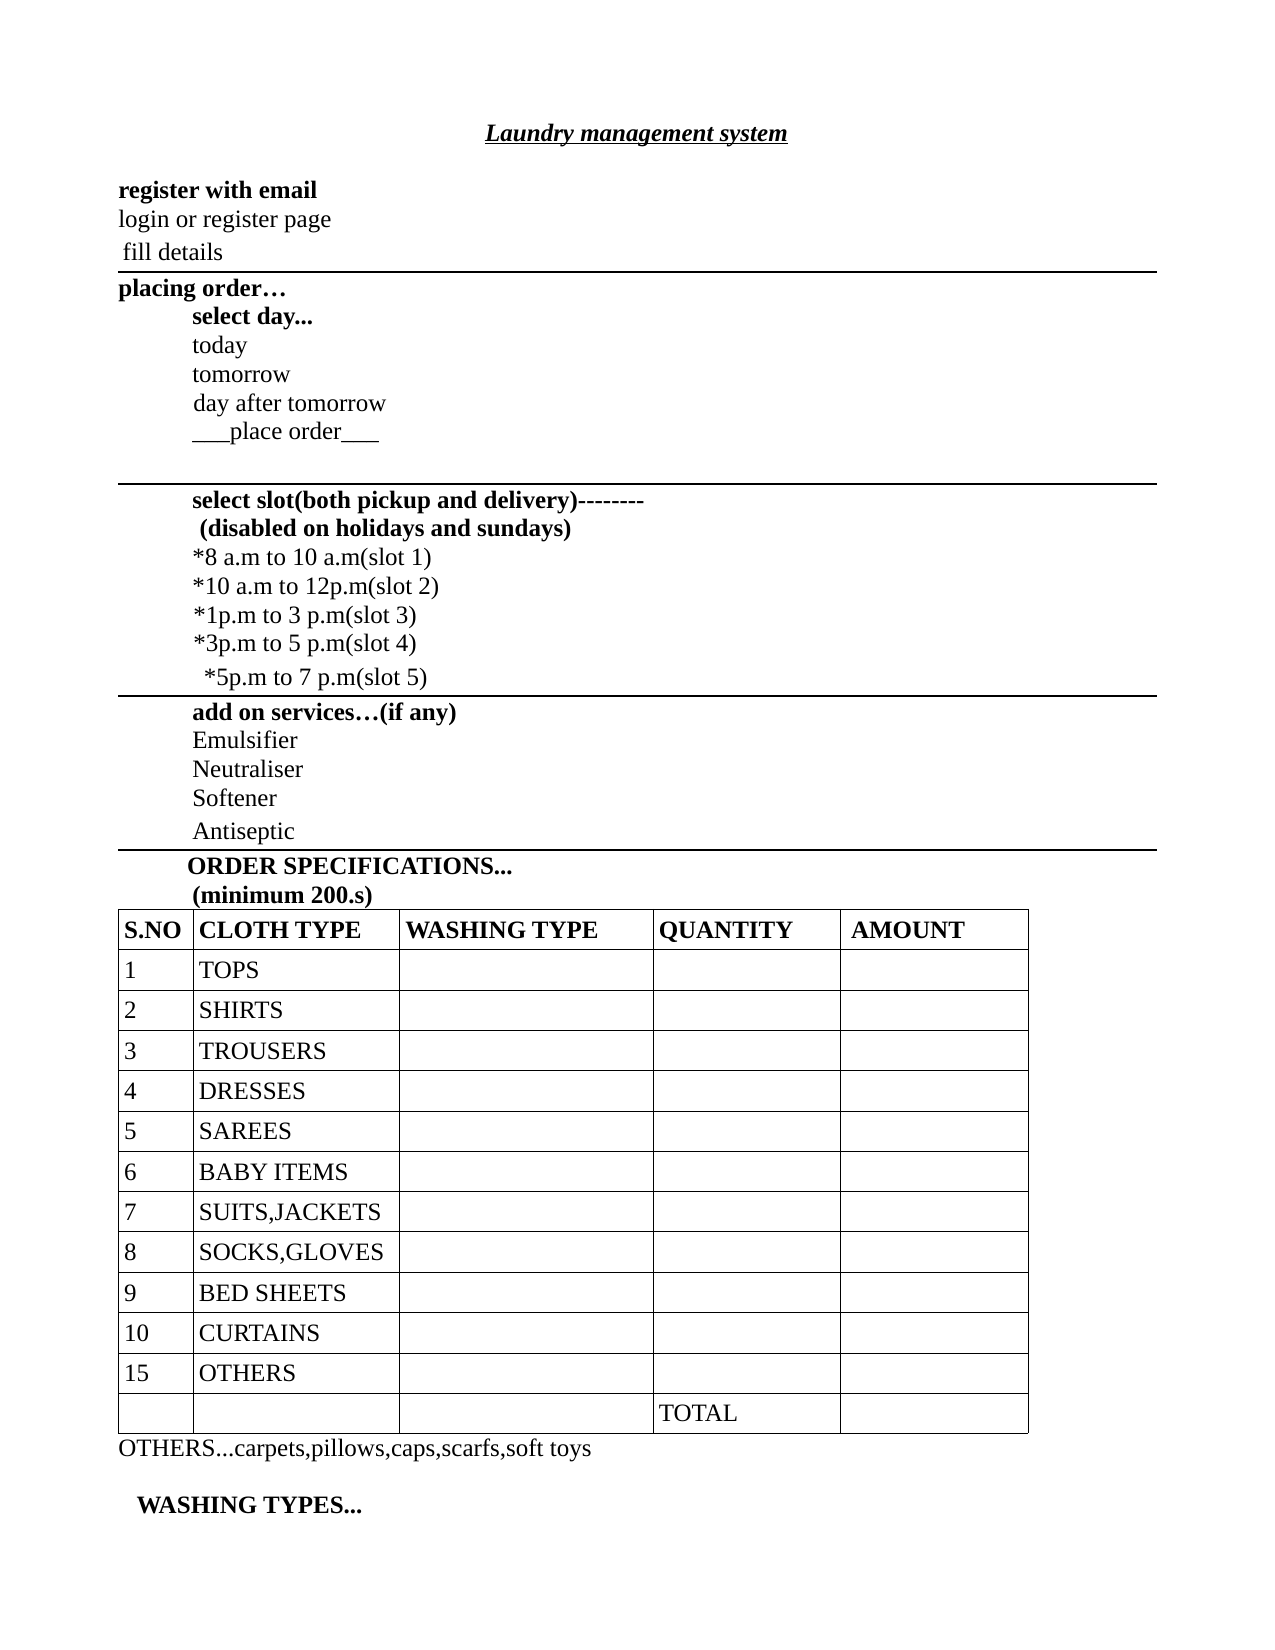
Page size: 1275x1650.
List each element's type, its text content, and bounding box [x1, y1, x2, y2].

text ___place order___ [118, 416, 1157, 445]
table_cell BABY ITEMS [194, 1152, 399, 1191]
table_cell [400, 1394, 653, 1433]
text *5p.m to 7 p.m(slot 5) [118, 657, 1157, 695]
table_cell [400, 1112, 653, 1151]
table_cell [841, 1232, 1028, 1272]
table_cell 7 [119, 1192, 193, 1231]
table_cell 9 [119, 1273, 193, 1312]
table_cell SUITS,JACKETS [194, 1192, 399, 1231]
table_cell [841, 1152, 1028, 1191]
text tomorrow [118, 359, 1157, 388]
text today [118, 330, 1157, 359]
table_cell OTHERS [194, 1354, 399, 1393]
table_cell [400, 1031, 653, 1070]
table_cell [654, 991, 840, 1030]
table_cell [841, 1313, 1028, 1352]
text fill details [118, 233, 1157, 271]
table_cell [400, 950, 653, 989]
text *8 a.m to 10 a.m(slot 1) [118, 542, 1157, 571]
text *3p.m to 5 p.m(slot 4) [118, 628, 1157, 657]
table_cell [841, 1192, 1028, 1231]
table_cell 15 [119, 1354, 193, 1393]
text Emulsifier [118, 726, 1157, 754]
table_header S.NO [119, 910, 193, 949]
table_cell [841, 1112, 1028, 1151]
table_cell [400, 1071, 653, 1111]
table_cell TOPS [194, 950, 399, 989]
table_cell CURTAINS [194, 1313, 399, 1352]
table_cell SOCKS,GLOVES [194, 1232, 399, 1272]
table_header AMOUNT [841, 910, 1028, 949]
table_cell [400, 1152, 653, 1191]
table_cell [654, 1031, 840, 1070]
text *1p.m to 3 p.m(slot 3) [118, 600, 1157, 628]
table_cell [841, 1031, 1028, 1070]
table_cell [654, 1152, 840, 1191]
text ORDER SPECIFICATIONS... [118, 851, 1157, 880]
table_cell [194, 1394, 399, 1433]
table_cell [400, 1313, 653, 1352]
text placing order… [118, 273, 1157, 301]
text Neutraliser [118, 754, 1157, 783]
text WASHING TYPES... [118, 1491, 1157, 1519]
table_cell [654, 1112, 840, 1151]
table_cell SAREES [194, 1112, 399, 1151]
table_cell 8 [119, 1232, 193, 1272]
table_cell 1 [119, 950, 193, 989]
table_cell [841, 991, 1028, 1030]
text (minimum 200.s) [118, 880, 1157, 909]
table_cell [400, 1192, 653, 1231]
table_cell TROUSERS [194, 1031, 399, 1070]
table_cell 4 [119, 1071, 193, 1111]
table_cell [400, 991, 653, 1030]
table_cell [654, 950, 840, 989]
text select day... [118, 301, 1157, 330]
text OTHERS...carpets,pillows,caps,scarfs,soft toys [118, 1433, 1157, 1462]
table_cell [400, 1232, 653, 1272]
text Softener [118, 783, 1157, 812]
table_cell 2 [119, 991, 193, 1030]
table_cell [841, 1071, 1028, 1111]
table_cell [841, 1273, 1028, 1312]
table_header WASHING TYPE [400, 910, 653, 949]
text login or register page [118, 204, 1157, 233]
table_cell [654, 1232, 840, 1272]
text select slot(both pickup and delivery)-------- [118, 485, 1157, 513]
table_cell 6 [119, 1152, 193, 1191]
table_cell [841, 1394, 1028, 1433]
text register with email [118, 176, 1157, 204]
table_cell SHIRTS [194, 991, 399, 1030]
table_cell [654, 1313, 840, 1352]
table_cell TOTAL [654, 1394, 840, 1433]
table_cell [654, 1273, 840, 1312]
table_cell DRESSES [194, 1071, 399, 1111]
text *10 a.m to 12p.m(slot 2) [118, 571, 1157, 600]
table_header QUANTITY [654, 910, 840, 949]
text day after tomorrow [118, 388, 1157, 416]
table_cell BED SHEETS [194, 1273, 399, 1312]
text add on services…(if any) [118, 697, 1157, 726]
table_cell [841, 950, 1028, 989]
table_cell [841, 1354, 1028, 1393]
text (disabled on holidays and sundays) [118, 513, 1157, 542]
table_header CLOTH TYPE [194, 910, 399, 949]
table_cell 5 [119, 1112, 193, 1151]
table_cell 10 [119, 1313, 193, 1352]
table_cell [400, 1354, 653, 1393]
table_cell 3 [119, 1031, 193, 1070]
table_cell [654, 1354, 840, 1393]
table_cell [119, 1394, 193, 1433]
text Antiseptic [118, 812, 1157, 849]
table_cell [654, 1192, 840, 1231]
table_cell [400, 1273, 653, 1312]
table_cell [654, 1071, 840, 1111]
text Laundry management system [118, 118, 1157, 147]
